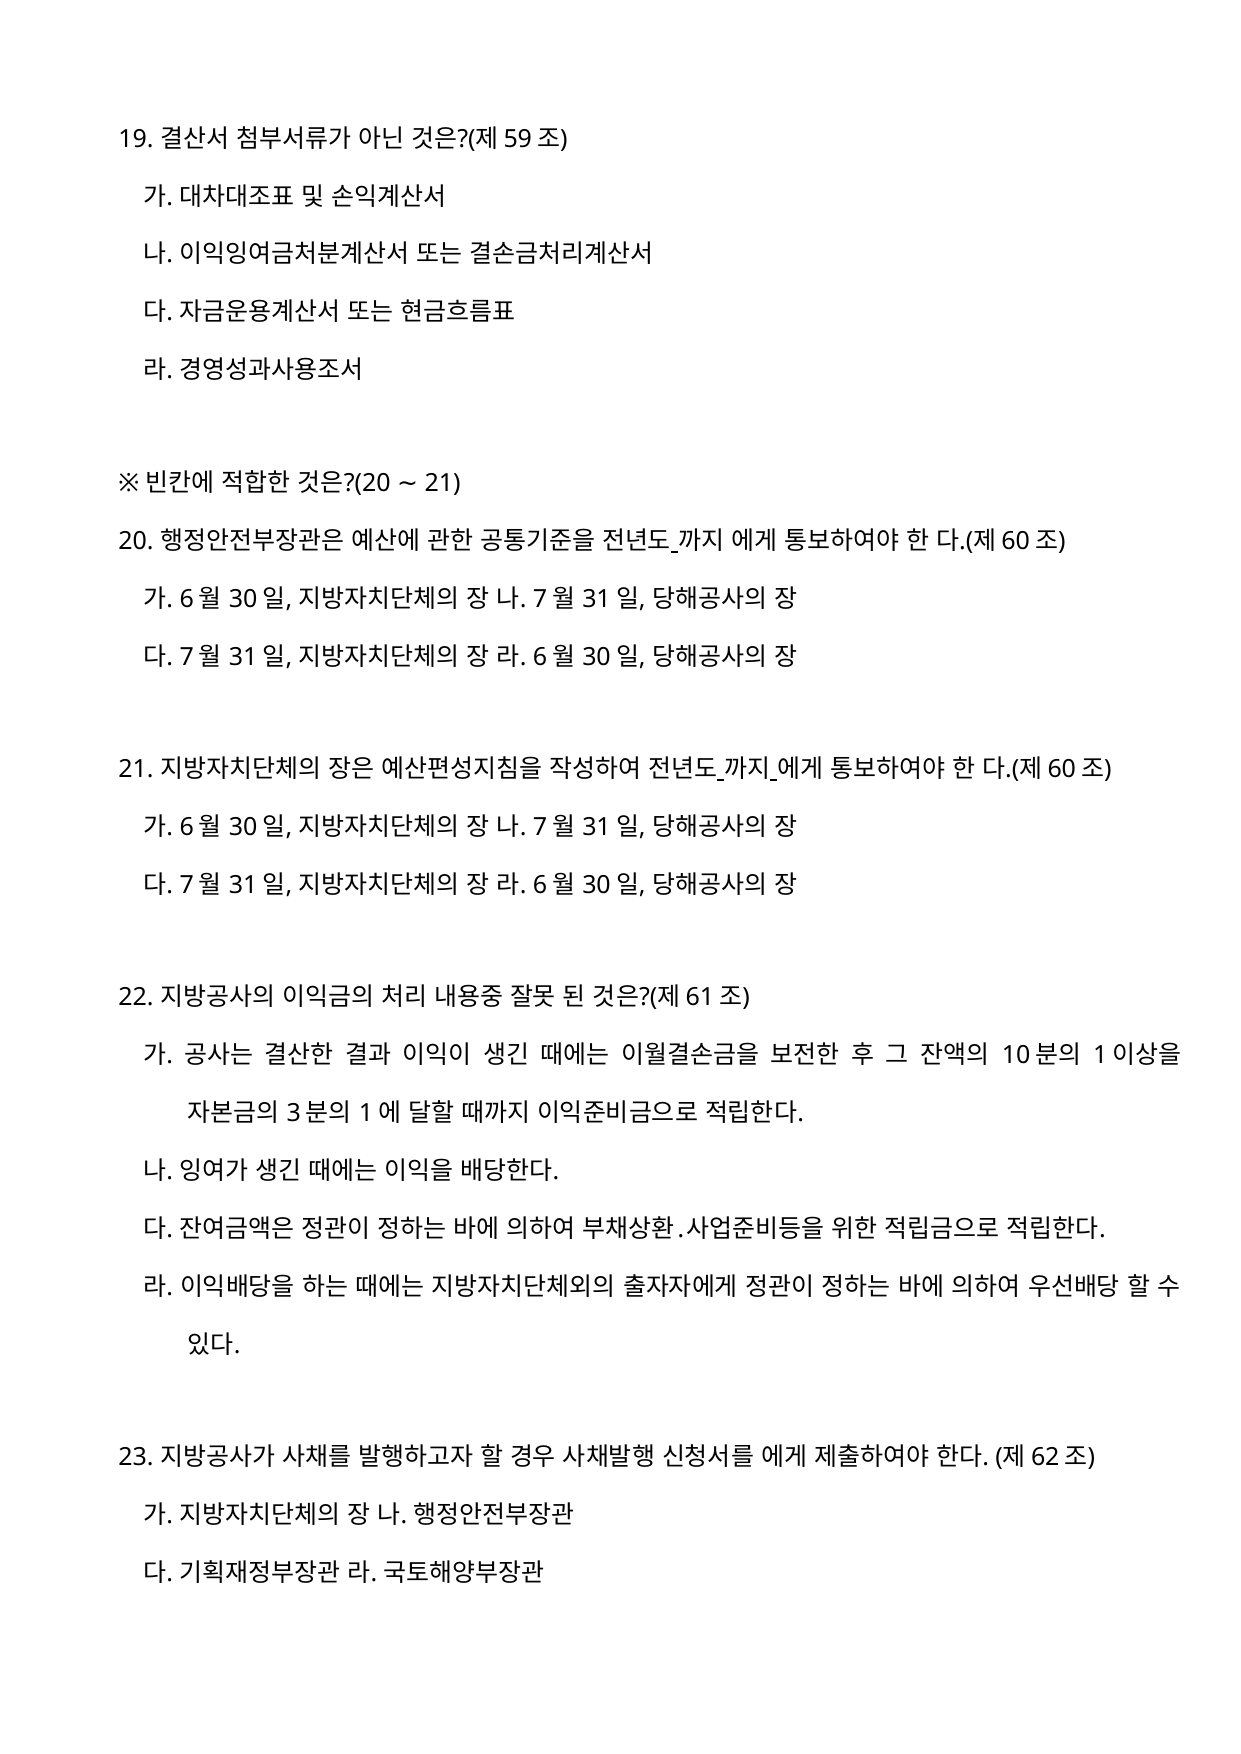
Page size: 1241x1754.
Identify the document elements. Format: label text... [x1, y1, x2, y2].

text 라. 경영성과사용조서 [143, 350, 1181, 386]
text 다. 자금운용계산서 또는 현금흐름표 [143, 292, 1181, 328]
text 가. 대차대조표 및 손익계산서 [143, 176, 1181, 212]
text 가. 공사는 결산한 결과 이익이 생긴 때에는 이월결손금을 보전한 후 그 잔액의 10분의 1이상을 자본금의 3분의 1에 달할 때까지 이익준비금으로 적립한다. [143, 1034, 1181, 1129]
text ※ 빈칸에 적합한 것은?(20 ∼ 21) [118, 462, 1181, 498]
text 가. 6월 30일, 지방자치단체의 장 나. 7월 31일, 당해공사의 장 [143, 806, 1181, 842]
text 나. 잉여가 생긴 때에는 이익을 배당한다. [143, 1150, 1181, 1187]
text 다. 잔여금액은 정관이 정하는 바에 의하여 부채상환․사업준비등을 위한 적립금으로 적립한다. [143, 1208, 1181, 1244]
text 다. 7월 31일, 지방자치단체의 장 라. 6월 30일, 당해공사의 장 [143, 864, 1181, 900]
text 21. 지방자치단체의 장은 예산편성지침을 작성하여 전년도 까지 에게 통보하여야 한 다.(제60조) [118, 748, 1181, 784]
text 다. 7월 31일, 지방자치단체의 장 라. 6월 30일, 당해공사의 장 [143, 636, 1181, 672]
text 23. 지방공사가 사채를 발행하고자 할 경우 사채발행 신청서를 에게 제출하여야 한다. (제62조) [118, 1436, 1181, 1473]
text 다. 기획재정부장관 라. 국토해양부장관 [143, 1552, 1181, 1588]
text 20. 행정안전부장관은 예산에 관한 공통기준을 전년도 까지 에게 통보하여야 한 다.(제60조) [118, 520, 1181, 556]
text 19. 결산서 첨부서류가 아닌 것은?(제59조) [118, 118, 1181, 154]
text 가. 6월 30일, 지방자치단체의 장 나. 7월 31일, 당해공사의 장 [143, 578, 1181, 614]
text 가. 지방자치단체의 장 나. 행정안전부장관 [143, 1494, 1181, 1531]
text 라. 이익배당을 하는 때에는 지방자치단체외의 출자자에게 정관이 정하는 바에 의하여 우선배당 할 수 있다. [143, 1266, 1181, 1360]
text 22. 지방공사의 이익금의 처리 내용중 잘못 된 것은?(제61조) [118, 977, 1181, 1013]
text 나. 이익잉여금처분계산서 또는 결손금처리계산서 [143, 234, 1181, 270]
